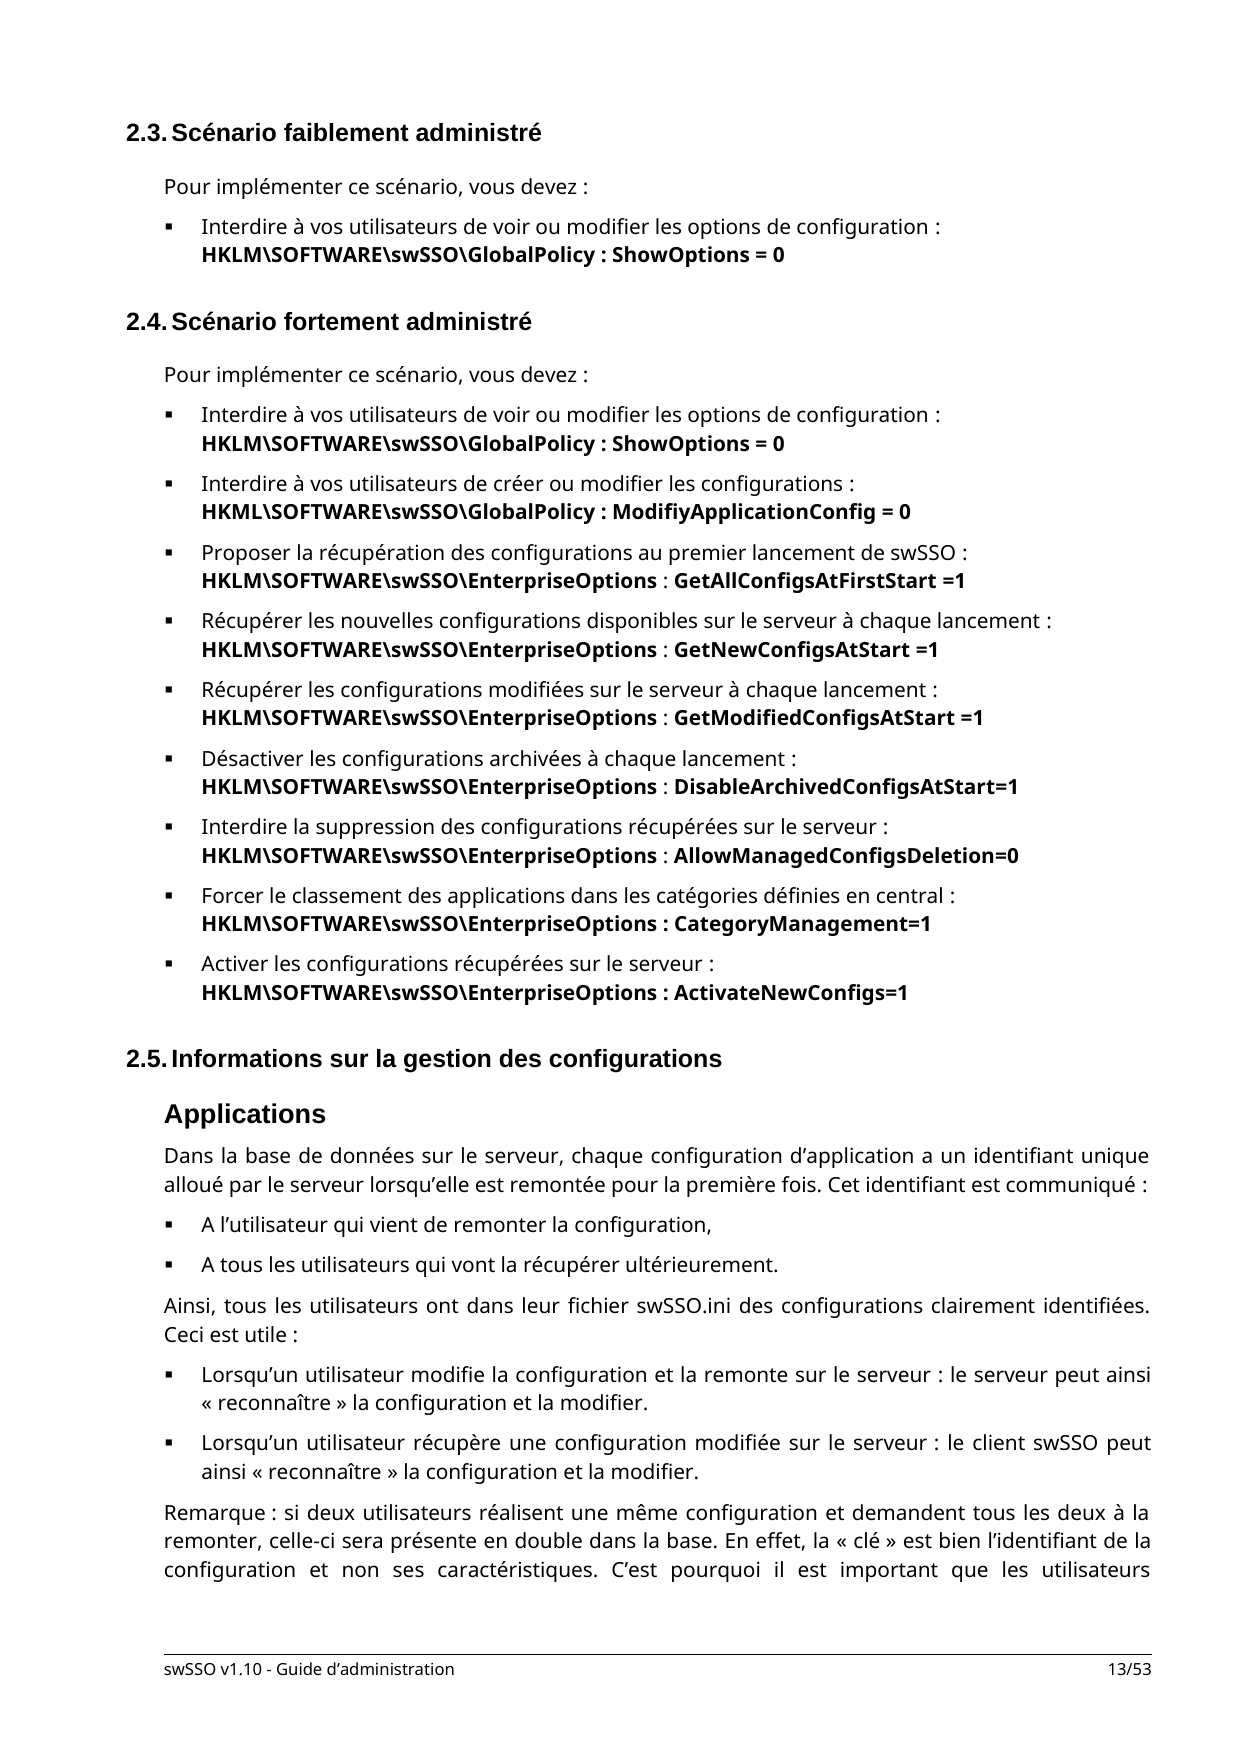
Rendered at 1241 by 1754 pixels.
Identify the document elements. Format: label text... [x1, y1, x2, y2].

text HKLM\SOFTWARE\swSSO\EnterpriseOptions : GetAllConfigsAtFirstStart =1 [201, 566, 1152, 594]
list Récupérer les nouvelles configurations disponibles sur le serveur à chaque lancement : [164, 606, 1152, 635]
list Récupérer les configurations modifiées sur le serveur à chaque lancement : [164, 675, 1152, 703]
list Interdire à vos utilisateurs de voir ou modifier les options de configuration : [164, 212, 1152, 241]
list Activer les configurations récupérées sur le serveur : [164, 949, 1152, 978]
text HKLM\SOFTWARE\swSSO\EnterpriseOptions : GetModifiedConfigsAtStart =1 [201, 703, 1152, 732]
subtitle Scénario fortement administré [126, 306, 1152, 335]
text HKLM\SOFTWARE\swSSO\GlobalPolicy : ShowOptions = 0 [201, 429, 1152, 457]
list Proposer la récupération des configurations au premier lancement de swSSO : [164, 538, 1152, 566]
text Dans la base de données sur le serveur, chaque configuration d’application a un identifiant unique alloué par le serveur lorsqu’elle est remontée pour la première fois. Cet identifiant est communiqué : [164, 1141, 1152, 1198]
subtitle Informations sur la gestion des configurations [126, 1044, 1152, 1073]
text HKLM\SOFTWARE\swSSO\EnterpriseOptions : DisableArchivedConfigsAtStart=1 [201, 772, 1152, 801]
list Forcer le classement des applications dans les catégories définies en central : [164, 881, 1152, 909]
text HKLM\SOFTWARE\swSSO\GlobalPolicy : ShowOptions = 0 [201, 241, 1152, 269]
text HKML\SOFTWARE\swSSO\GlobalPolicy : ModifiyApplicationConfig = 0 [201, 497, 1152, 526]
text HKLM\SOFTWARE\swSSO\EnterpriseOptions : GetNewConfigsAtStart =1 [201, 635, 1152, 663]
text Remarque : si deux utilisateurs réalisent une même configuration et demandent tous les deux à la remonter, celle-ci sera présente en double dans la base. En effet, la « clé » est bien l’identifiant de la configuration et non ses caractéristiques. C’est pourquoi il est important que les utilisateurs [164, 1498, 1152, 1583]
text Pour implémenter ce scénario, vous devez : [164, 360, 1152, 389]
list A tous les utilisateurs qui vont la récupérer ultérieurement. [164, 1250, 1152, 1279]
list Lorsqu’un utilisateur récupère une configuration modifiée sur le serveur : le client swSSO peut ainsi « reconnaître » la configuration et la modifier. [164, 1428, 1152, 1485]
list Interdire à vos utilisateurs de voir ou modifier les options de configuration : [164, 400, 1152, 429]
subtitle Applications [164, 1098, 1152, 1129]
list Désactiver les configurations archivées à chaque lancement : [164, 744, 1152, 772]
text HKLM\SOFTWARE\swSSO\EnterpriseOptions : ActivateNewConfigs=1 [201, 978, 1152, 1006]
list Lorsqu’un utilisateur modifie la configuration et la remonte sur le serveur : le serveur peut ainsi « reconnaître » la configuration et la modifier. [164, 1360, 1152, 1417]
subtitle Scénario faiblement administré [126, 118, 1152, 147]
list Interdire la suppression des configurations récupérées sur le serveur : [164, 812, 1152, 841]
list Interdire à vos utilisateurs de créer ou modifier les configurations : [164, 469, 1152, 497]
text Ainsi, tous les utilisateurs ont dans leur fichier swSSO.ini des configurations clairement identifiées. Ceci est utile : [164, 1291, 1152, 1348]
text HKLM\SOFTWARE\swSSO\EnterpriseOptions : AllowManagedConfigsDeletion=0 [201, 841, 1152, 869]
text Pour implémenter ce scénario, vous devez : [164, 172, 1152, 200]
text HKLM\SOFTWARE\swSSO\EnterpriseOptions : CategoryManagement=1 [201, 909, 1152, 938]
list A l’utilisateur qui vient de remonter la configuration, [164, 1210, 1152, 1238]
